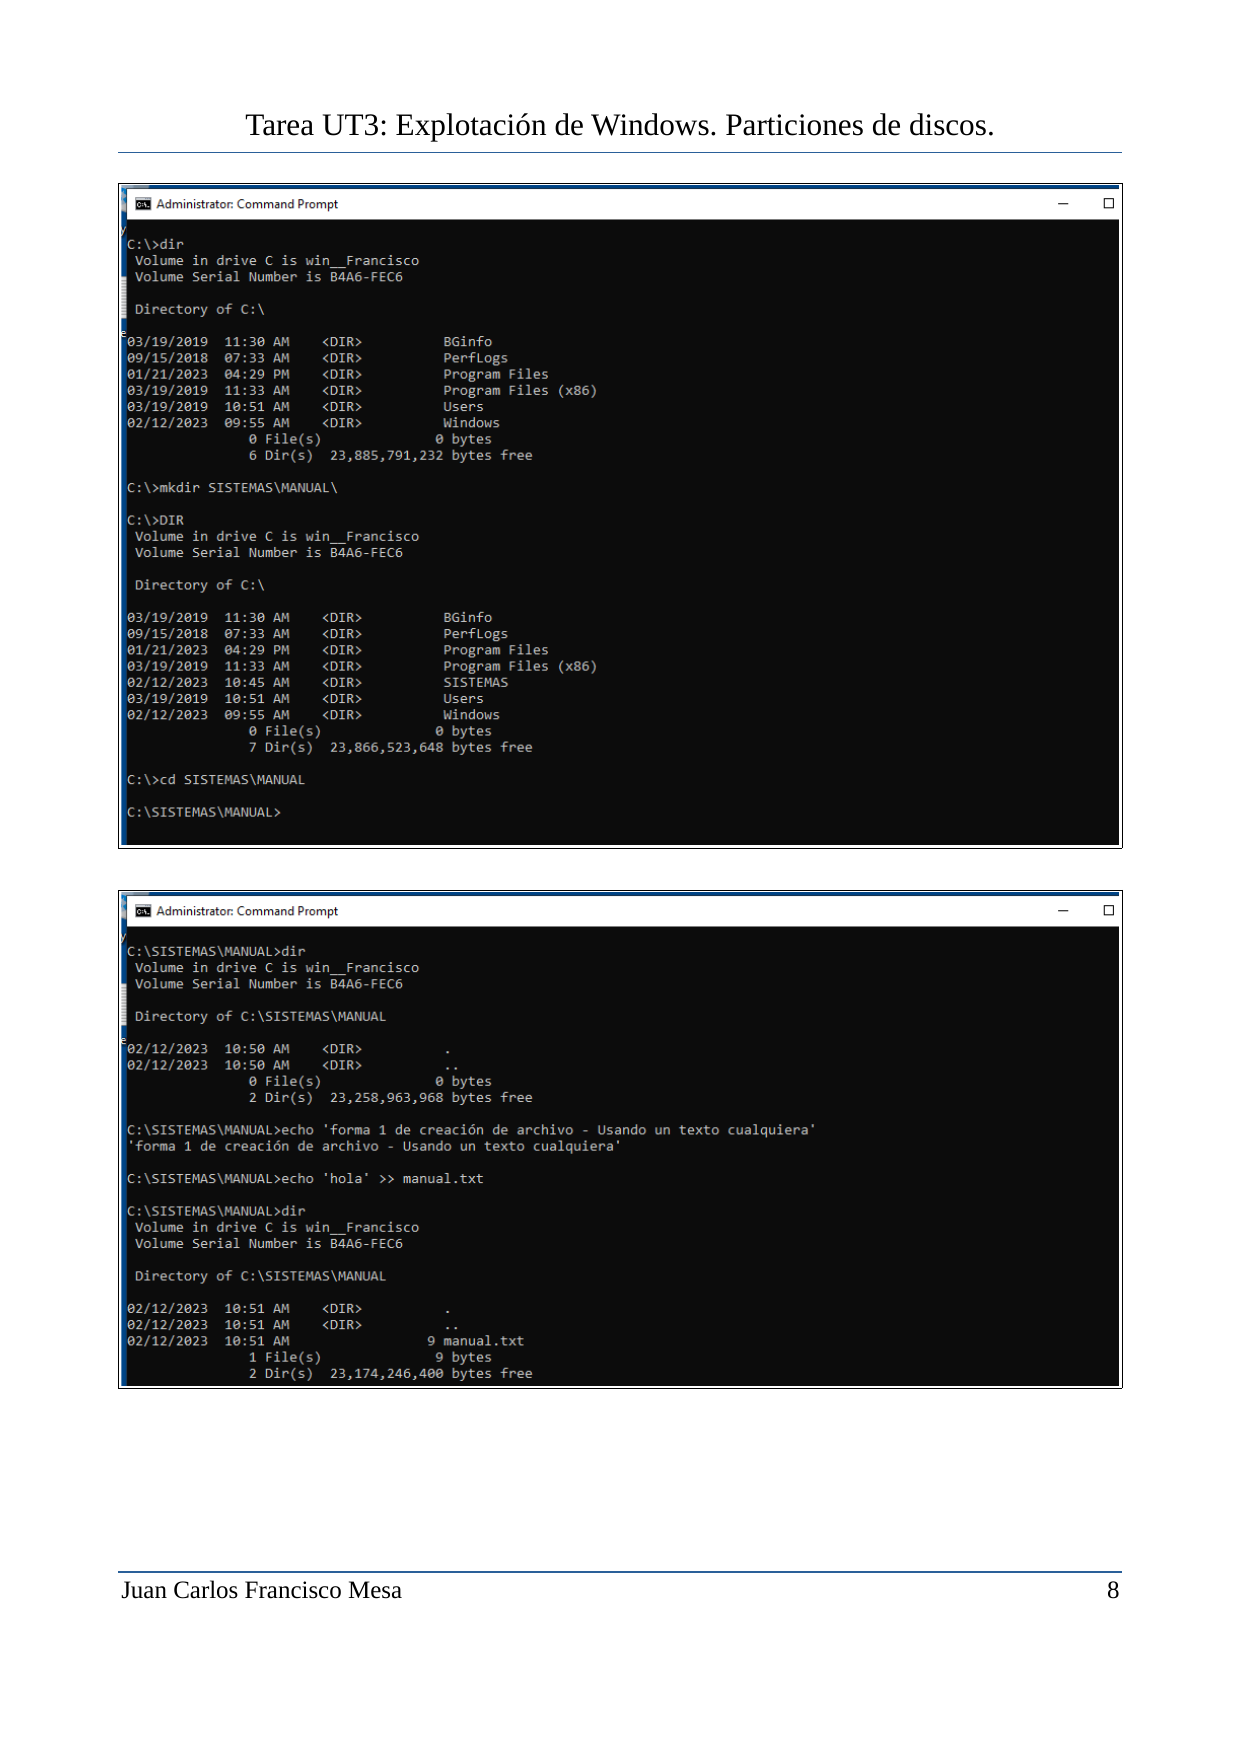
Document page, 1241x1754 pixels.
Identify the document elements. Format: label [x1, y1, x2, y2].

picture [121, 892, 1119, 1386]
picture [121, 185, 1119, 845]
